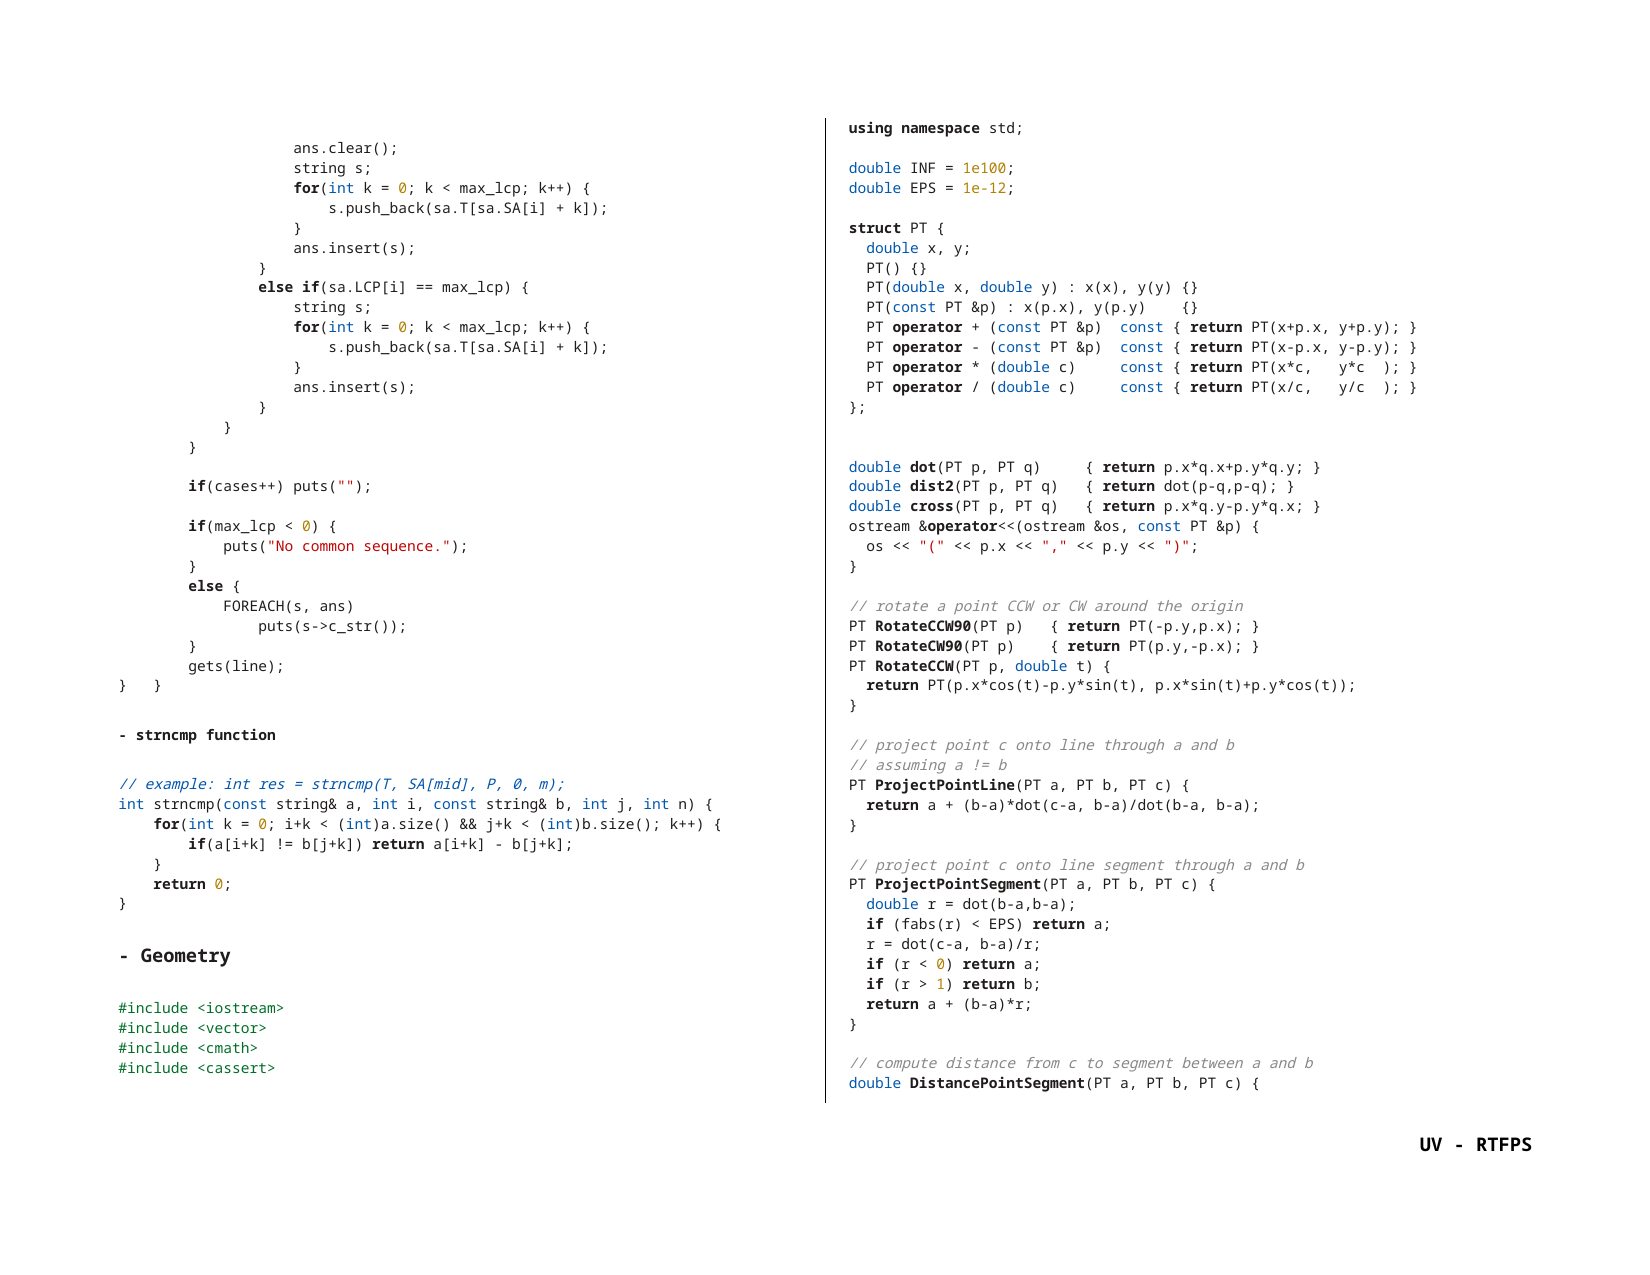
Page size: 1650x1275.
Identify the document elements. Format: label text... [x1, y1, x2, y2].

text #include <iostream> [118, 998, 801, 1018]
text for(int k = 0; i+k < (int)a.size() && j+k < (int)b.size(); k++) { [118, 814, 801, 834]
text for(int k = 0; k < max_lcp; k++) { [118, 178, 801, 198]
text } [118, 357, 801, 377]
text PT RotateCW90(PT p) { return PT(p.y,-p.x); } [849, 635, 1532, 655]
text }; [849, 397, 1532, 417]
text os << "(" << p.x << "," << p.y << ")"; [849, 536, 1532, 556]
text gets(line); [118, 655, 801, 675]
text if (r < 0) return a; [849, 954, 1532, 974]
text } [118, 218, 801, 237]
text PT ProjectPointSegment(PT a, PT b, PT c) { [849, 874, 1532, 894]
text double DistancePointSegment(PT a, PT b, PT c) { [849, 1073, 1532, 1093]
text return a + (b-a)*r; [849, 993, 1532, 1013]
text double dist2(PT p, PT q) { return dot(p-q,p-q); } [849, 476, 1532, 496]
text double EPS = 1e-12; [849, 178, 1532, 198]
text else { [118, 576, 801, 596]
text int strncmp(const string& a, int i, const string& b, int j, int n) { [118, 794, 801, 814]
text struct PT { [849, 218, 1532, 237]
text s.push_back(sa.T[sa.SA[i] + k]); [118, 337, 801, 357]
text } [118, 635, 801, 655]
text ans.insert(s); [118, 237, 801, 257]
text } [118, 893, 801, 913]
text // compute distance from c to segment between a and b [849, 1053, 1532, 1073]
text ans.clear(); [118, 138, 801, 158]
text ostream &operator<<(ostream &os, const PT &p) { [849, 516, 1532, 536]
text } [849, 695, 1532, 715]
text PT(double x, double y) : x(x), y(y) {} [849, 277, 1532, 297]
text } [118, 397, 801, 417]
text if (fabs(r) < EPS) return a; [849, 914, 1532, 934]
text PT RotateCCW90(PT p) { return PT(-p.y,p.x); } [849, 616, 1532, 635]
text return PT(p.x*cos(t)-p.y*sin(t), p.x*sin(t)+p.y*cos(t)); [849, 675, 1532, 695]
text if(a[i+k] != b[j+k]) return a[i+k] - b[j+k]; [118, 834, 801, 853]
text // project point c onto line through a and b [849, 735, 1532, 755]
text PT operator / (double c) const { return PT(x/c, y/c ); } [849, 377, 1532, 397]
text #include <cmath> [118, 1037, 801, 1057]
text FOREACH(s, ans) [118, 596, 801, 616]
text // rotate a point CCW or CW around the origin [849, 596, 1532, 616]
text } [118, 436, 801, 456]
text PT ProjectPointLine(PT a, PT b, PT c) { [849, 775, 1532, 794]
text } [849, 556, 1532, 576]
text } [849, 814, 1532, 834]
text for(int k = 0; k < max_lcp; k++) { [118, 317, 801, 337]
text using namespace std; [849, 118, 1532, 138]
text double x, y; [849, 237, 1532, 257]
text } [118, 417, 801, 436]
text if(cases++) puts(""); [118, 476, 801, 496]
text #include <cassert> [118, 1057, 801, 1077]
text s.push_back(sa.T[sa.SA[i] + k]); [118, 198, 801, 218]
text double cross(PT p, PT q) { return p.x*q.y-p.y*q.x; } [849, 496, 1532, 516]
text // assuming a != b [849, 755, 1532, 775]
text PT RotateCCW(PT p, double t) { [849, 655, 1532, 675]
text else if(sa.LCP[i] == max_lcp) { [118, 277, 801, 297]
text PT operator + (const PT &p) const { return PT(x+p.x, y+p.y); } [849, 317, 1532, 337]
text PT(const PT &p) : x(p.x), y(p.y) {} [849, 297, 1532, 317]
text ans.insert(s); [118, 377, 801, 397]
text } [118, 853, 801, 873]
text } [118, 257, 801, 277]
text - strncmp function [118, 724, 801, 744]
text #include <vector> [118, 1018, 801, 1037]
text PT operator - (const PT &p) const { return PT(x-p.x, y-p.y); } [849, 337, 1532, 357]
text puts(s->c_str()); [118, 616, 801, 635]
text if(max_lcp < 0) { [118, 516, 801, 536]
text if (r > 1) return b; [849, 974, 1532, 993]
text string s; [118, 158, 801, 178]
text } [849, 1013, 1532, 1033]
text double INF = 1e100; [849, 158, 1532, 178]
text // project point c onto line segment through a and b [849, 854, 1532, 874]
text r = dot(c-a, b-a)/r; [849, 934, 1532, 954]
text } } [118, 675, 801, 695]
text } [118, 556, 801, 576]
text return a + (b-a)*dot(c-a, b-a)/dot(b-a, b-a); [849, 794, 1532, 814]
text - Geometry [118, 943, 801, 968]
text puts("No common sequence."); [118, 536, 801, 556]
text PT() {} [849, 257, 1532, 277]
text // example: int res = strncmp(T, SA[mid], P, 0, m); [118, 774, 801, 794]
text return 0; [118, 873, 801, 893]
text string s; [118, 297, 801, 317]
text PT operator * (double c) const { return PT(x*c, y*c ); } [849, 357, 1532, 377]
text double dot(PT p, PT q) { return p.x*q.x+p.y*q.y; } [849, 456, 1532, 476]
text double r = dot(b-a,b-a); [849, 894, 1532, 914]
